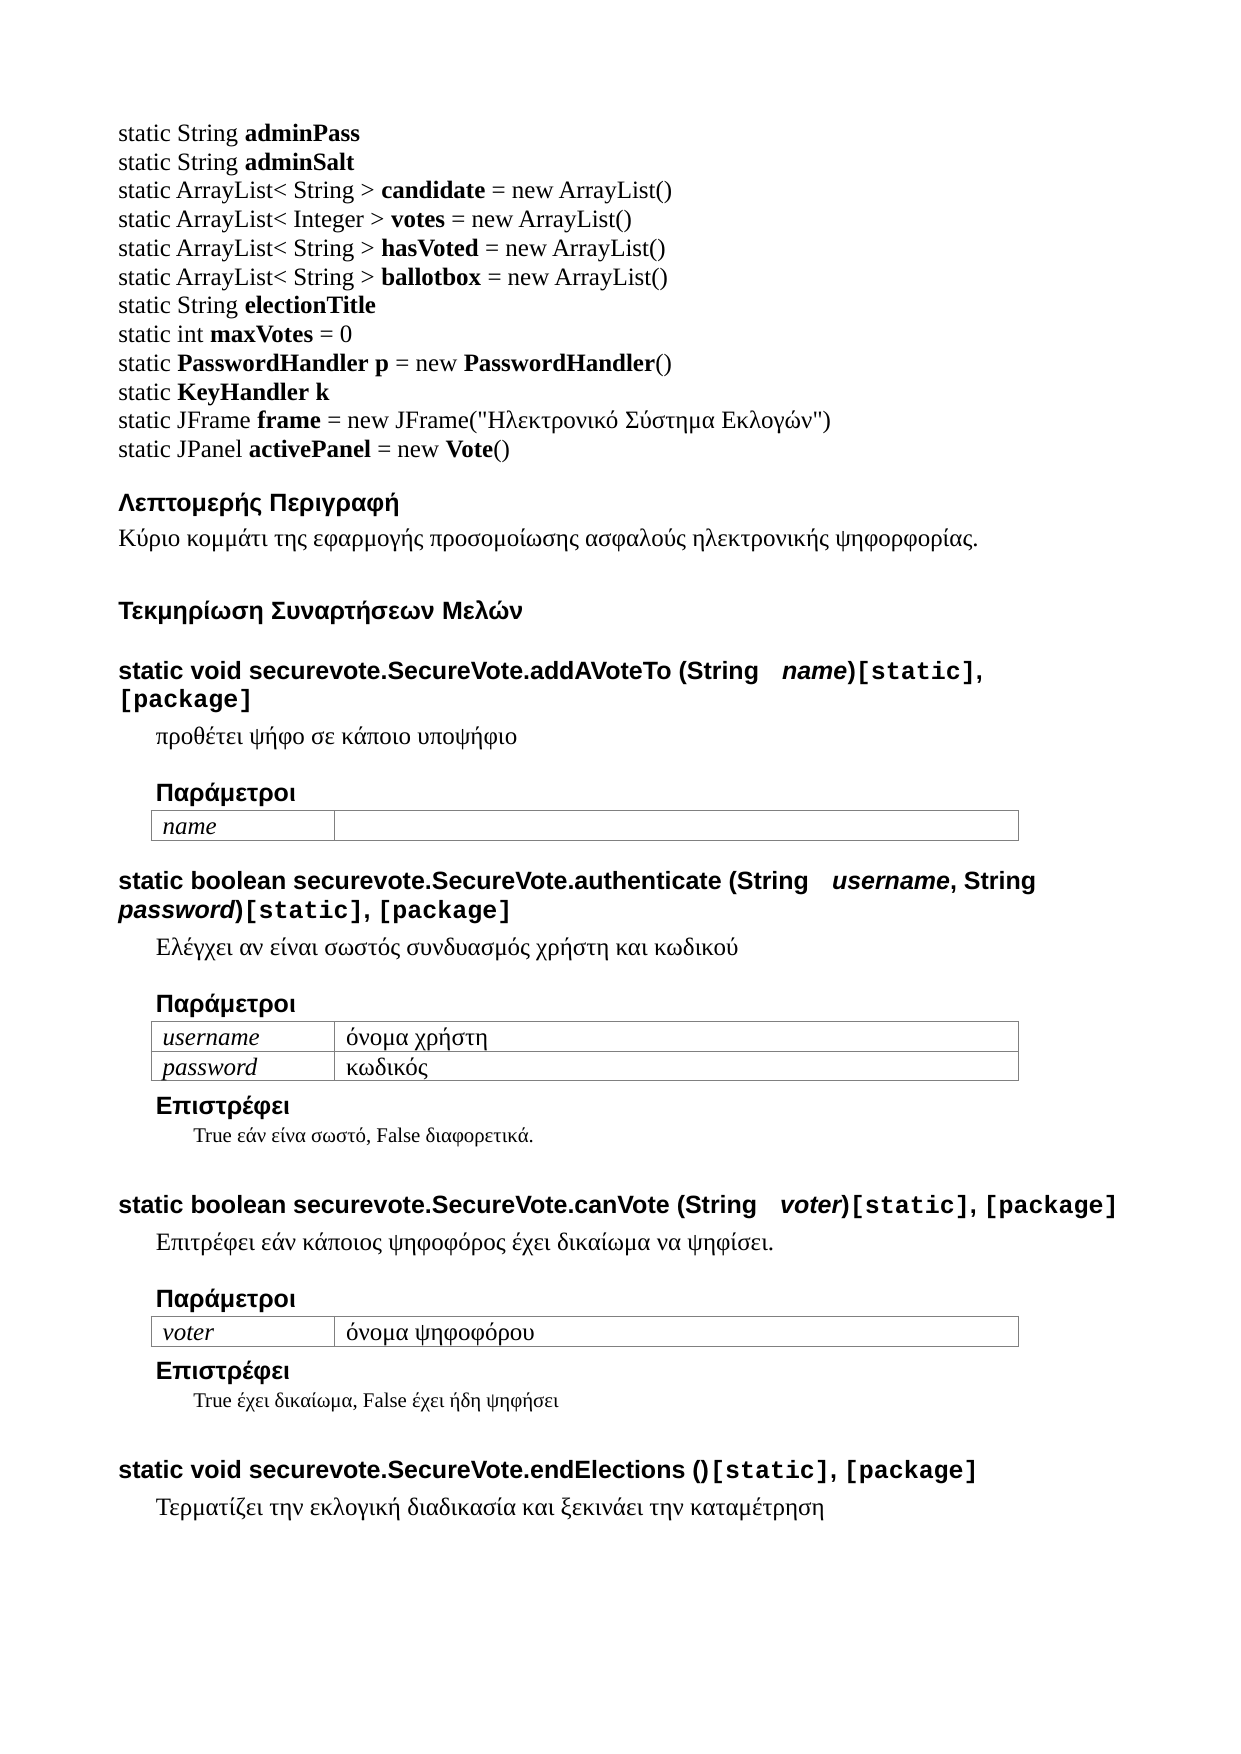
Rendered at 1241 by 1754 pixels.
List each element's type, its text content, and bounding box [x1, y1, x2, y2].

subtitle Παράμετροι [156, 1284, 1122, 1313]
subtitle Παράμετροι [156, 989, 1122, 1018]
text Κύριο κομμάτι της εφαρμογής προσομοίωσης ασφαλούς ηλεκτρονικής ψηφορφορίας. [118, 523, 1122, 552]
subtitle Επιστρέφει [156, 1091, 1122, 1119]
text True εάν είνα σωστό, False διαφορετικά. [193, 1123, 1122, 1147]
subtitle static boolean securevote.SecureVote.canVote (String voter)[static], [package] [118, 1190, 1122, 1221]
list static PasswordHandler p = new PasswordHandler() [118, 348, 1122, 377]
subtitle Τεκμηρίωση Συναρτήσεων Μελών [118, 596, 1122, 624]
list static ArrayList< String > candidate = new ArrayList() [118, 176, 1122, 204]
table_header username [152, 1022, 334, 1051]
table_cell password [152, 1052, 334, 1080]
text Ελέγχει αν είναι σωστός συνδυασμός χρήστη και κωδικού [156, 932, 1122, 961]
list static String adminPass [118, 118, 1122, 147]
text True έχει δικαίωμα, False έχει ήδη ψηφήσει [193, 1388, 1122, 1412]
subtitle static boolean securevote.SecureVote.authenticate (String username, String password)[static], [package] [118, 866, 1122, 926]
subtitle Παράμετροι [156, 778, 1122, 807]
text προθέτει ψήφο σε κάποιο υποψήφιο [156, 721, 1122, 750]
subtitle static void securevote.SecureVote.addAVoteTo (String name)[static], [package] [118, 656, 1122, 715]
list static ArrayList< String > hasVoted = new ArrayList() [118, 233, 1122, 262]
list static ArrayList< String > ballotbox = new ArrayList() [118, 262, 1122, 291]
list static String adminSalt [118, 147, 1122, 176]
list static JFrame frame = new JFrame("Ηλεκτρονικό Σύστημα Εκλογών") [118, 406, 1122, 434]
list static int maxVotes = 0 [118, 319, 1122, 348]
table_cell κωδικός [335, 1052, 1018, 1080]
text Επιτρέφει εάν κάποιος ψηφοφόρος έχει δικαίωμα να ψηφίσει. [156, 1227, 1122, 1256]
subtitle static void securevote.SecureVote.endElections ()[static], [package] [118, 1455, 1122, 1486]
table_header name [152, 811, 334, 840]
subtitle Λεπτομερής Περιγραφή [118, 488, 1122, 517]
subtitle Επιστρέφει [156, 1356, 1122, 1385]
list static String electionTitle [118, 291, 1122, 319]
table_header όνομα ψηφοφόρου [335, 1317, 1018, 1346]
list static JPanel activePanel = new Vote() [118, 434, 1122, 463]
table_header [335, 811, 1018, 840]
table_header voter [152, 1317, 334, 1346]
list static ArrayList< Integer > votes = new ArrayList() [118, 204, 1122, 233]
table_header όνομα χρήστη [335, 1022, 1018, 1051]
list static KeyHandler k [118, 377, 1122, 406]
text Τερματίζει την εκλογική διαδικασία και ξεκινάει την καταμέτρηση [156, 1492, 1122, 1521]
